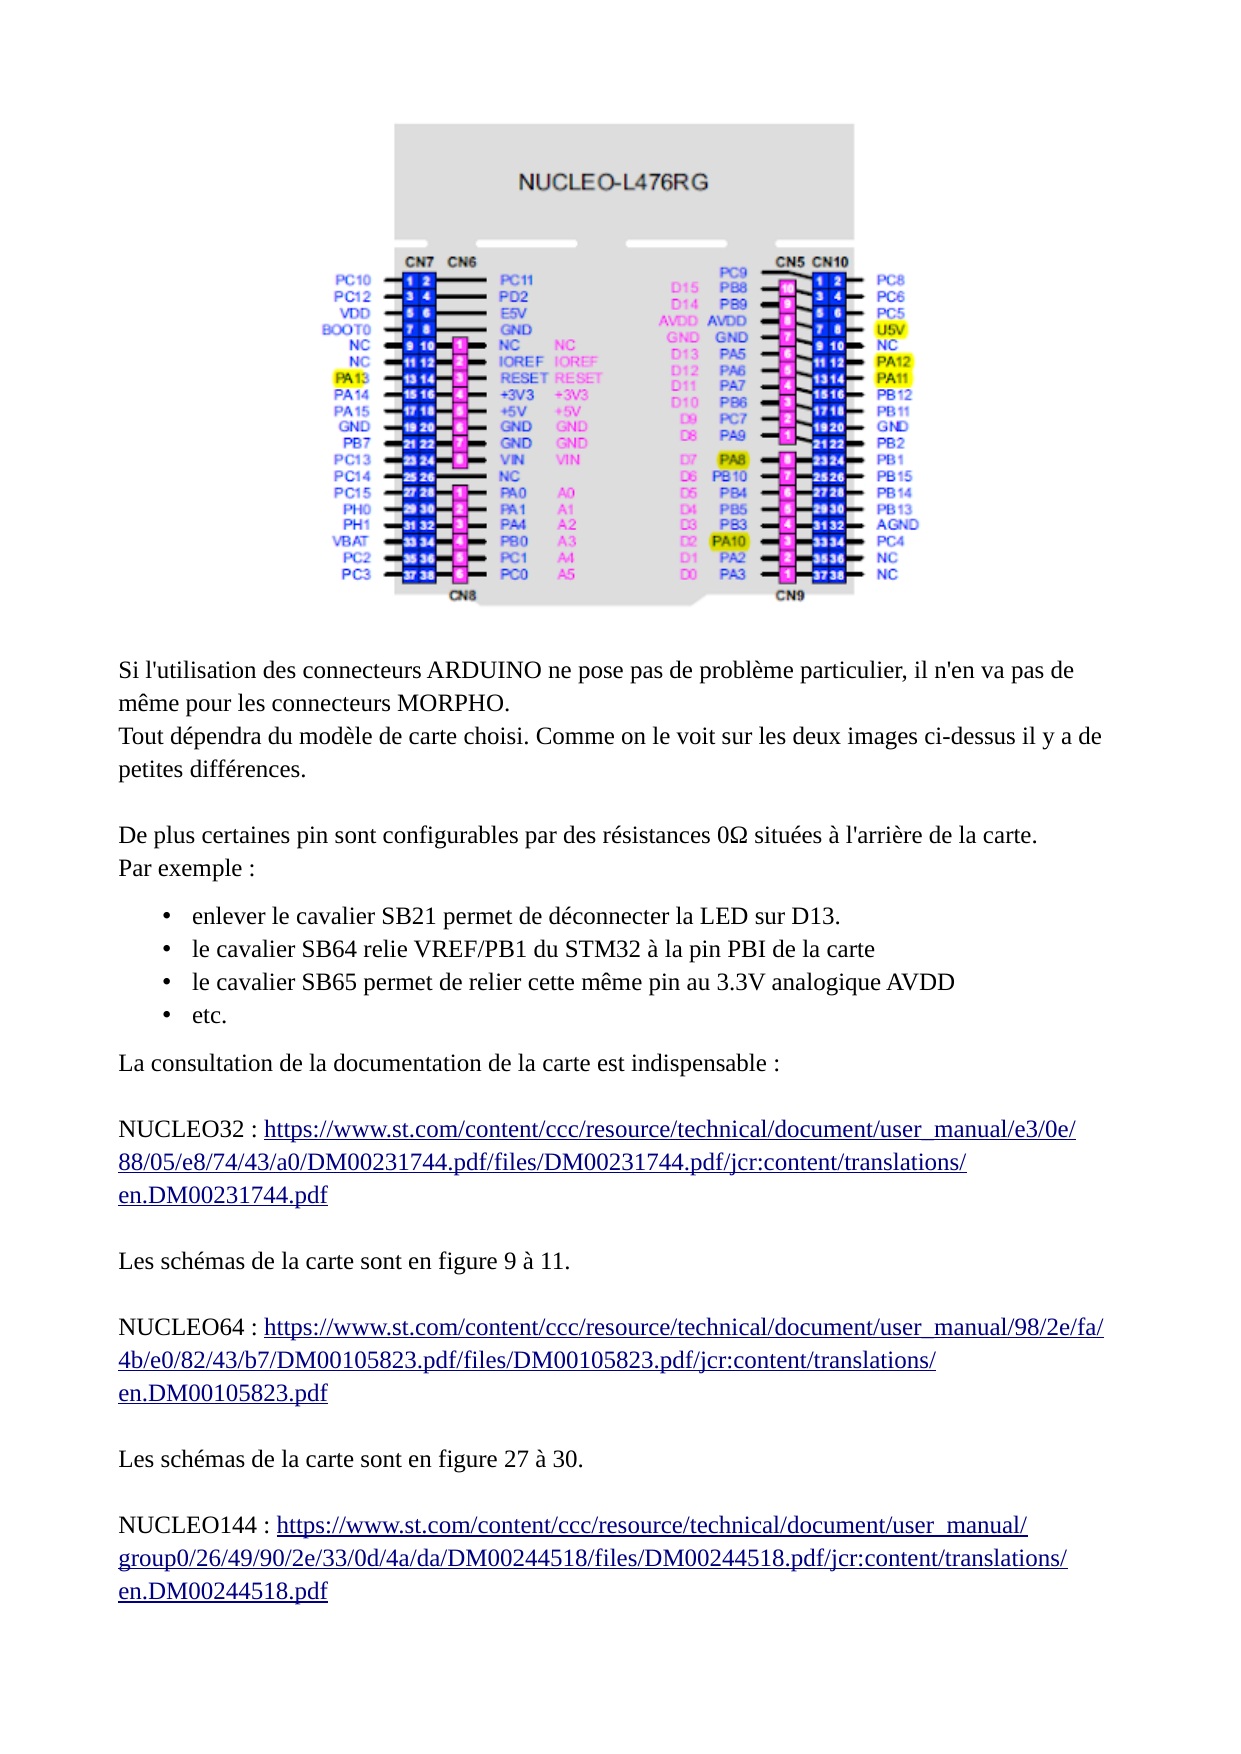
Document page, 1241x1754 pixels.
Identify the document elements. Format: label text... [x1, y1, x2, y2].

picture [307, 118, 933, 619]
list le cavalier SB65 permet de relier cette même pin au 3.3V analogique AVDD [162, 967, 1122, 996]
list enlever le cavalier SB21 permet de déconnecter la LED sur D13. [162, 901, 1122, 930]
text La consultation de la documentation de la carte est indispensable : NUCLEO32 : https://www.st.com/content/ccc/resource/technical/document/user_manual/e3/0e/88/05/e8/74/43/a0/DM00231744.pdf/files/DM00231744.pdf/jcr:content/translations/en.DM00231744.pdf Les schémas de la carte sont en figure 9 à 11. NUCLEO64 : https://www.st.com/content/ccc/resource/technical/document/user_manual/98/2e/fa/4b/e0/82/43/b7/DM00105823.pdf/files/DM00105823.pdf/jcr:content/translations/en.DM00105823.pdf Les schémas de la carte sont en figure 27 à 30. NUCLEO144 : https://www.st.com/content/ccc/resource/technical/document/user_manual/group0/26/49/90/2e/33/0d/4a/da/DM00244518/files/DM00244518.pdf/jcr:content/translations/en.DM00244518.pdf [118, 1048, 1122, 1605]
text Si l'utilisation des connecteurs ARDUINO ne pose pas de problème particulier, il n'en va pas de même pour les connecteurs MORPHO. Tout dépendra du modèle de carte choisi. Comme on le voit sur les deux images ci-dessus il y a de petites différences. De plus certaines pin sont configurables par des résistances 0Ω situées à l'arrière de la carte. Par exemple : [118, 622, 1122, 882]
list le cavalier SB64 relie VREF/PB1 du STM32 à la pin PBI de la carte [162, 934, 1122, 963]
list etc. [162, 1000, 1122, 1029]
